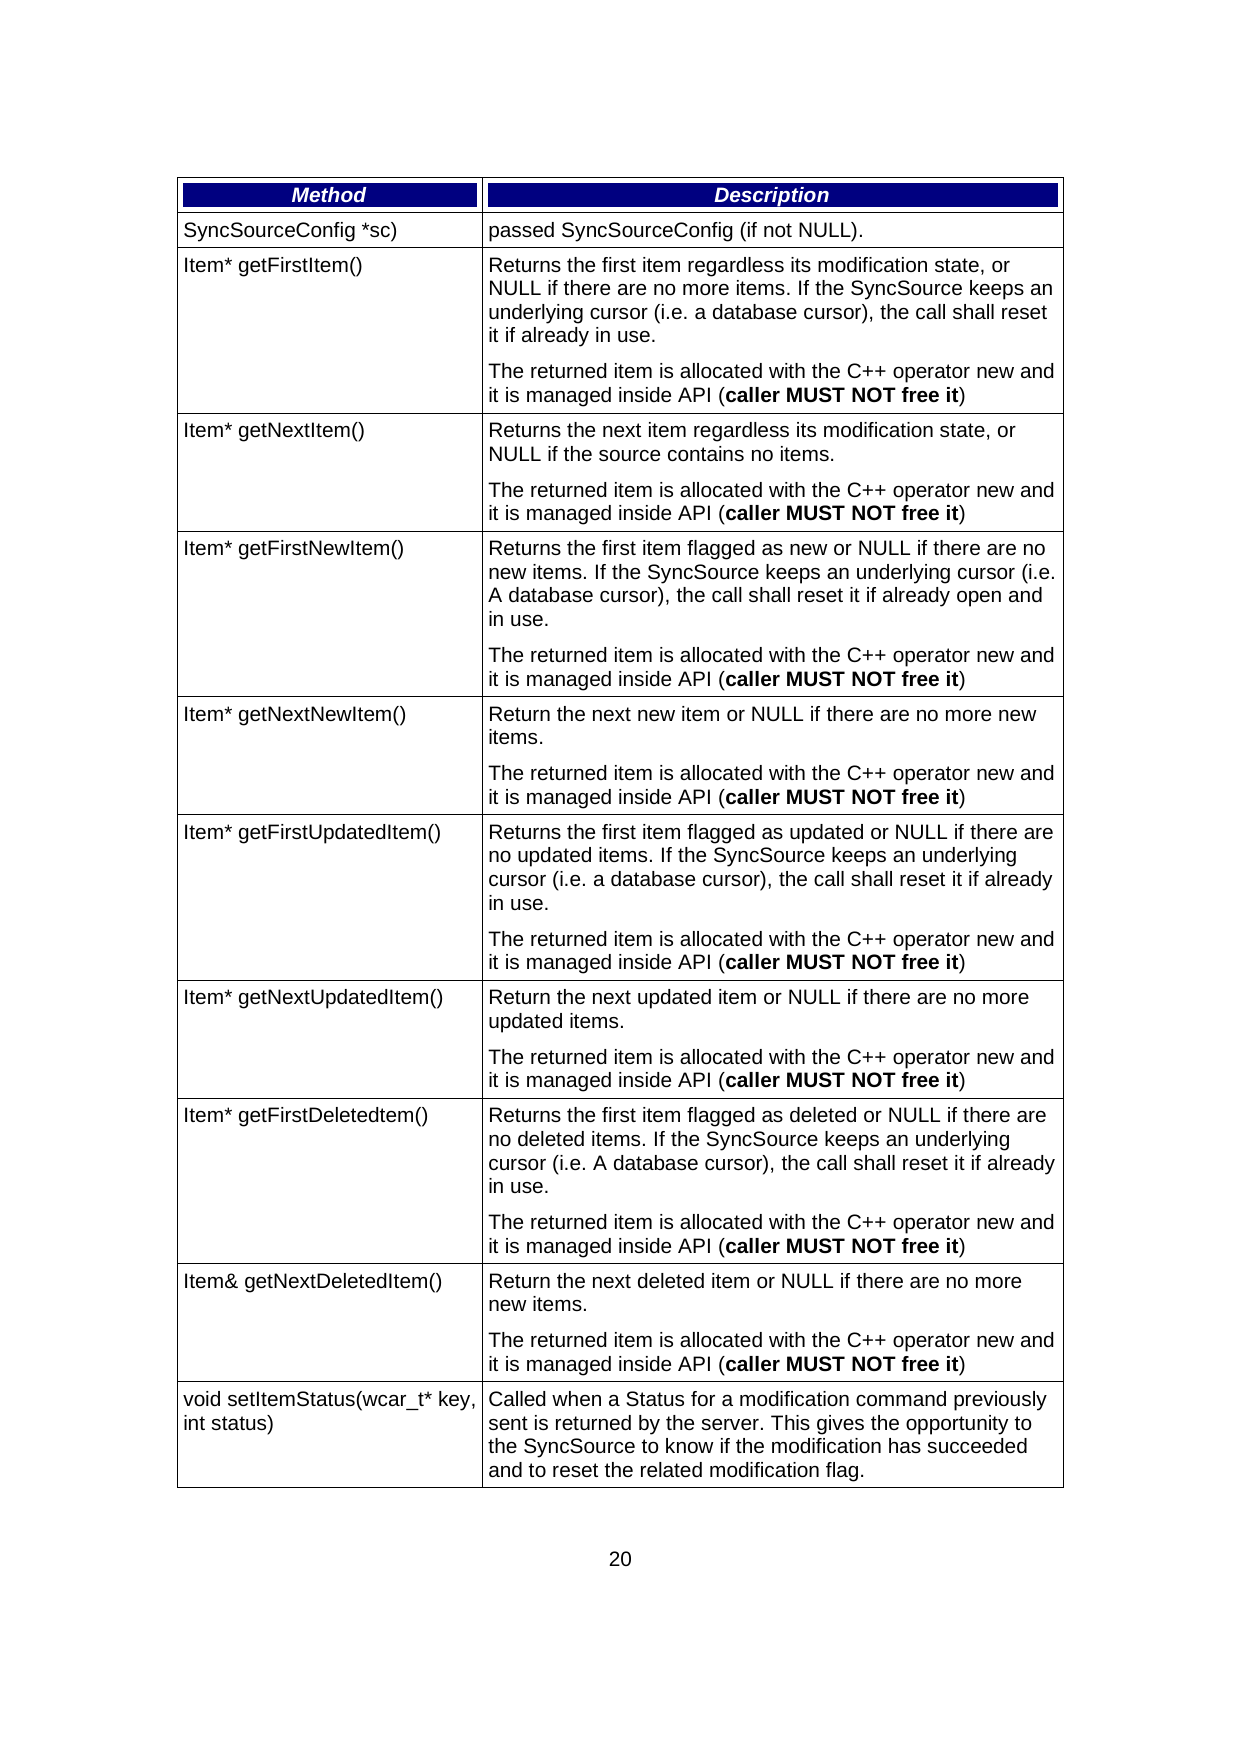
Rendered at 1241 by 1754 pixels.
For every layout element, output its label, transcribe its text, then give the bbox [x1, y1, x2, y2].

table_cell Returns the first item flagged as new or NULL if there are no new items. If the SyncSource keeps an underlying cursor (i.e. A database cursor), the call shall reset it if already open and in use. The returned item is allocated with the C++ operator new and it is managed inside API (caller MUST NOT free it) [483, 532, 1063, 696]
table_header Method [178, 178, 482, 212]
table_cell Item* getNextUpdatedItem() [178, 981, 482, 1098]
table_cell passed SyncSourceConfig (if not NULL). [483, 213, 1063, 247]
table_cell Item* getFirstItem() [178, 248, 482, 413]
table_cell SyncSourceConfig *sc) [178, 213, 482, 247]
table_cell Item* getFirstNewItem() [178, 532, 482, 696]
table_cell Item* getNextItem() [178, 414, 482, 531]
table_cell Return the next deleted item or NULL if there are no more new items. The returned item is allocated with the C++ operator new and it is managed inside API (caller MUST NOT free it) [483, 1264, 1063, 1381]
table_cell Item& getNextDeletedItem() [178, 1264, 482, 1381]
table_cell Return the next updated item or NULL if there are no more updated items. The returned item is allocated with the C++ operator new and it is managed inside API (caller MUST NOT free it) [483, 981, 1063, 1098]
table_cell Item* getNextNewItem() [178, 697, 482, 814]
table_cell Item* getFirstUpdatedItem() [178, 815, 482, 980]
table_cell void setItemStatus(wcar_t* key, int status) [178, 1382, 482, 1487]
table_cell Returns the first item regardless its modification state, or NULL if there are no more items. If the SyncSource keeps an underlying cursor (i.e. a database cursor), the call shall reset it if already in use. The returned item is allocated with the C++ operator new and it is managed inside API (caller MUST NOT free it) [483, 248, 1063, 413]
table_cell Called when a Status for a modification command previously sent is returned by the server. This gives the opportunity to the SyncSource to know if the modification has succeeded and to reset the related modification flag. [483, 1382, 1063, 1487]
table_cell Returns the first item flagged as deleted or NULL if there are no deleted items. If the SyncSource keeps an underlying cursor (i.e. A database cursor), the call shall reset it if already in use. The returned item is allocated with the C++ operator new and it is managed inside API (caller MUST NOT free it) [483, 1099, 1063, 1263]
table_header Description [483, 178, 1063, 212]
table_cell Return the next new item or NULL if there are no more new items. The returned item is allocated with the C++ operator new and it is managed inside API (caller MUST NOT free it) [483, 697, 1063, 814]
table_cell Returns the next item regardless its modification state, or NULL if the source contains no items. The returned item is allocated with the C++ operator new and it is managed inside API (caller MUST NOT free it) [483, 414, 1063, 531]
table_cell Returns the first item flagged as updated or NULL if there are no updated items. If the SyncSource keeps an underlying cursor (i.e. a database cursor), the call shall reset it if already in use. The returned item is allocated with the C++ operator new and it is managed inside API (caller MUST NOT free it) [483, 815, 1063, 980]
table_cell Item* getFirstDeletedtem() [178, 1099, 482, 1263]
